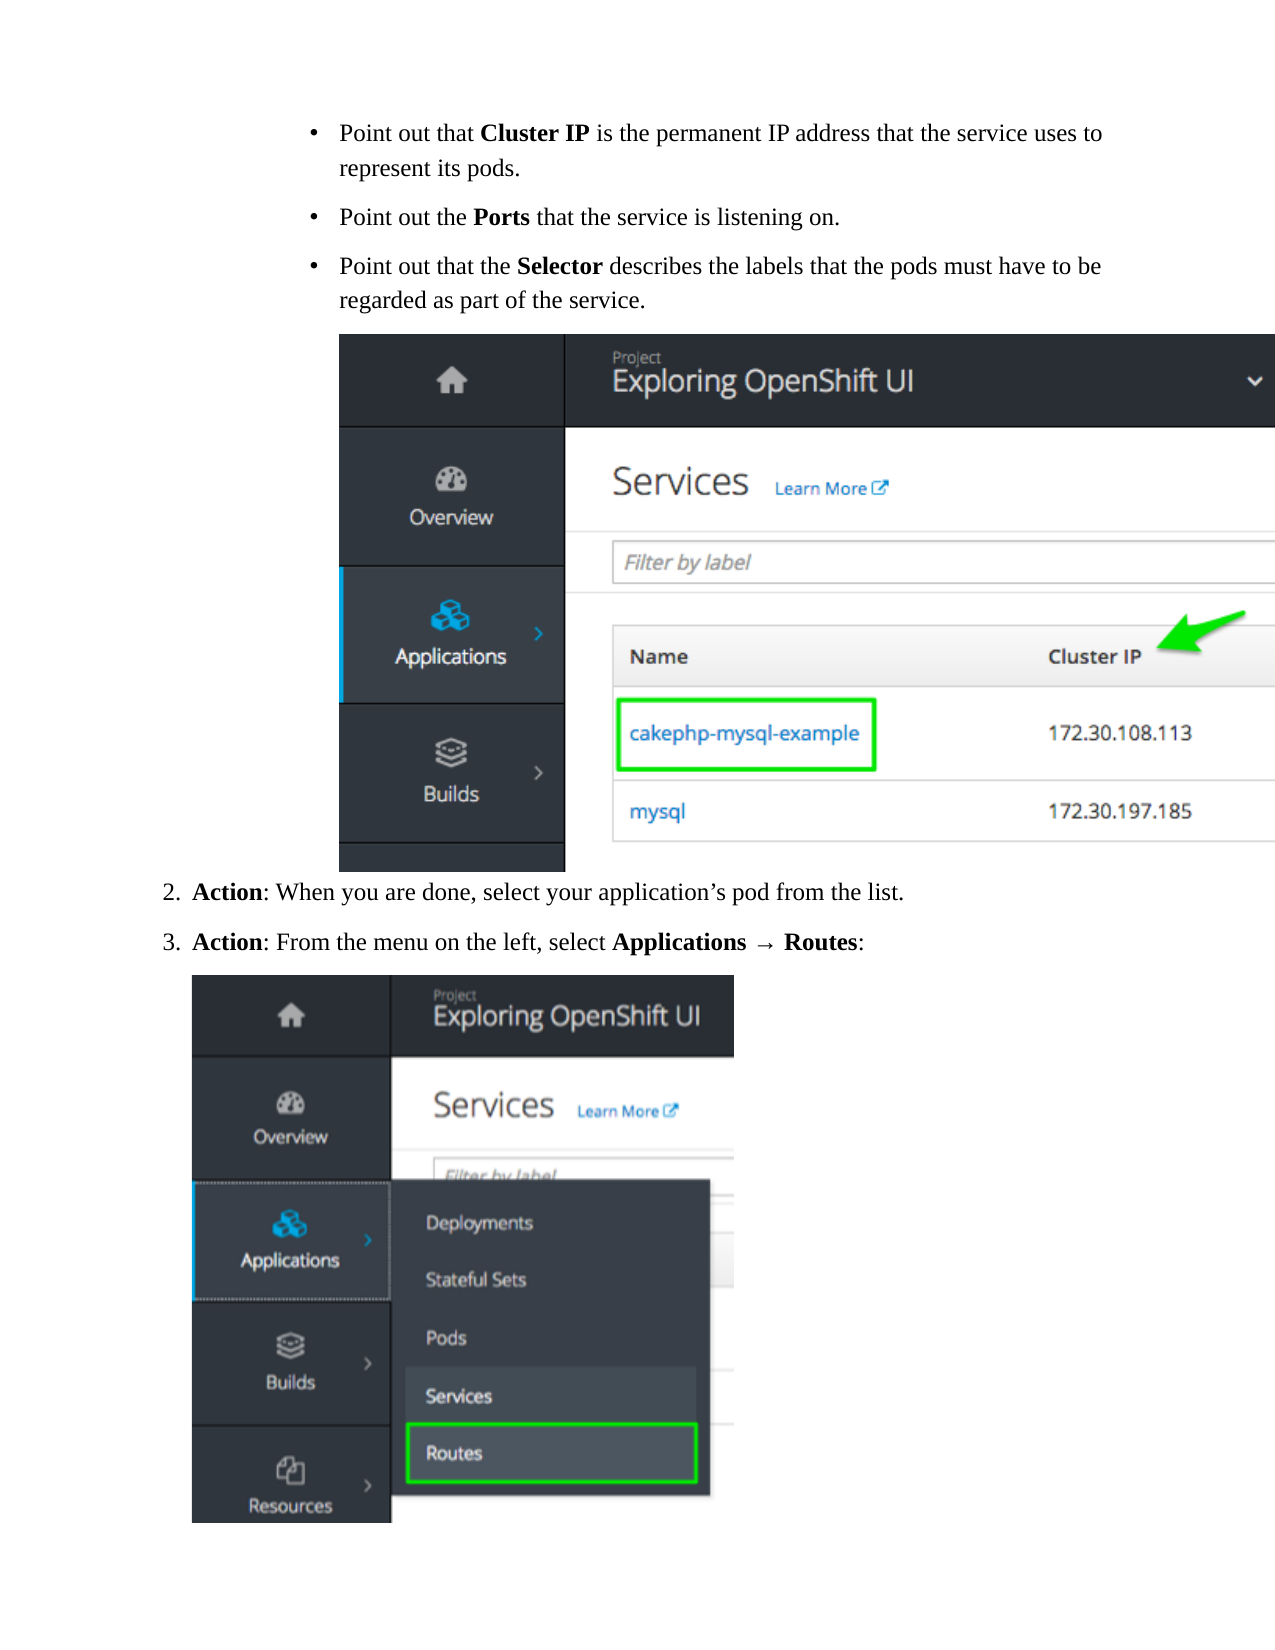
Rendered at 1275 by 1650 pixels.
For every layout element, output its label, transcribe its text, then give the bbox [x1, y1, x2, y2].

list Point out the Ports that the service is listening on. [309, 202, 1157, 230]
list Point out that the Selector describes the labels that the pods must have to be regarded as part of the service. [309, 251, 1157, 314]
list Action: When you are done, select your application’s pod from the list. [162, 877, 1157, 906]
list Point out that Cluster IP is the permanent IP address that the service uses to represent its pods. [309, 118, 1157, 181]
picture [339, 334, 1275, 872]
list Action: From the menu on the left, select Applications → Routes: [162, 927, 1157, 955]
picture [191, 975, 734, 1523]
